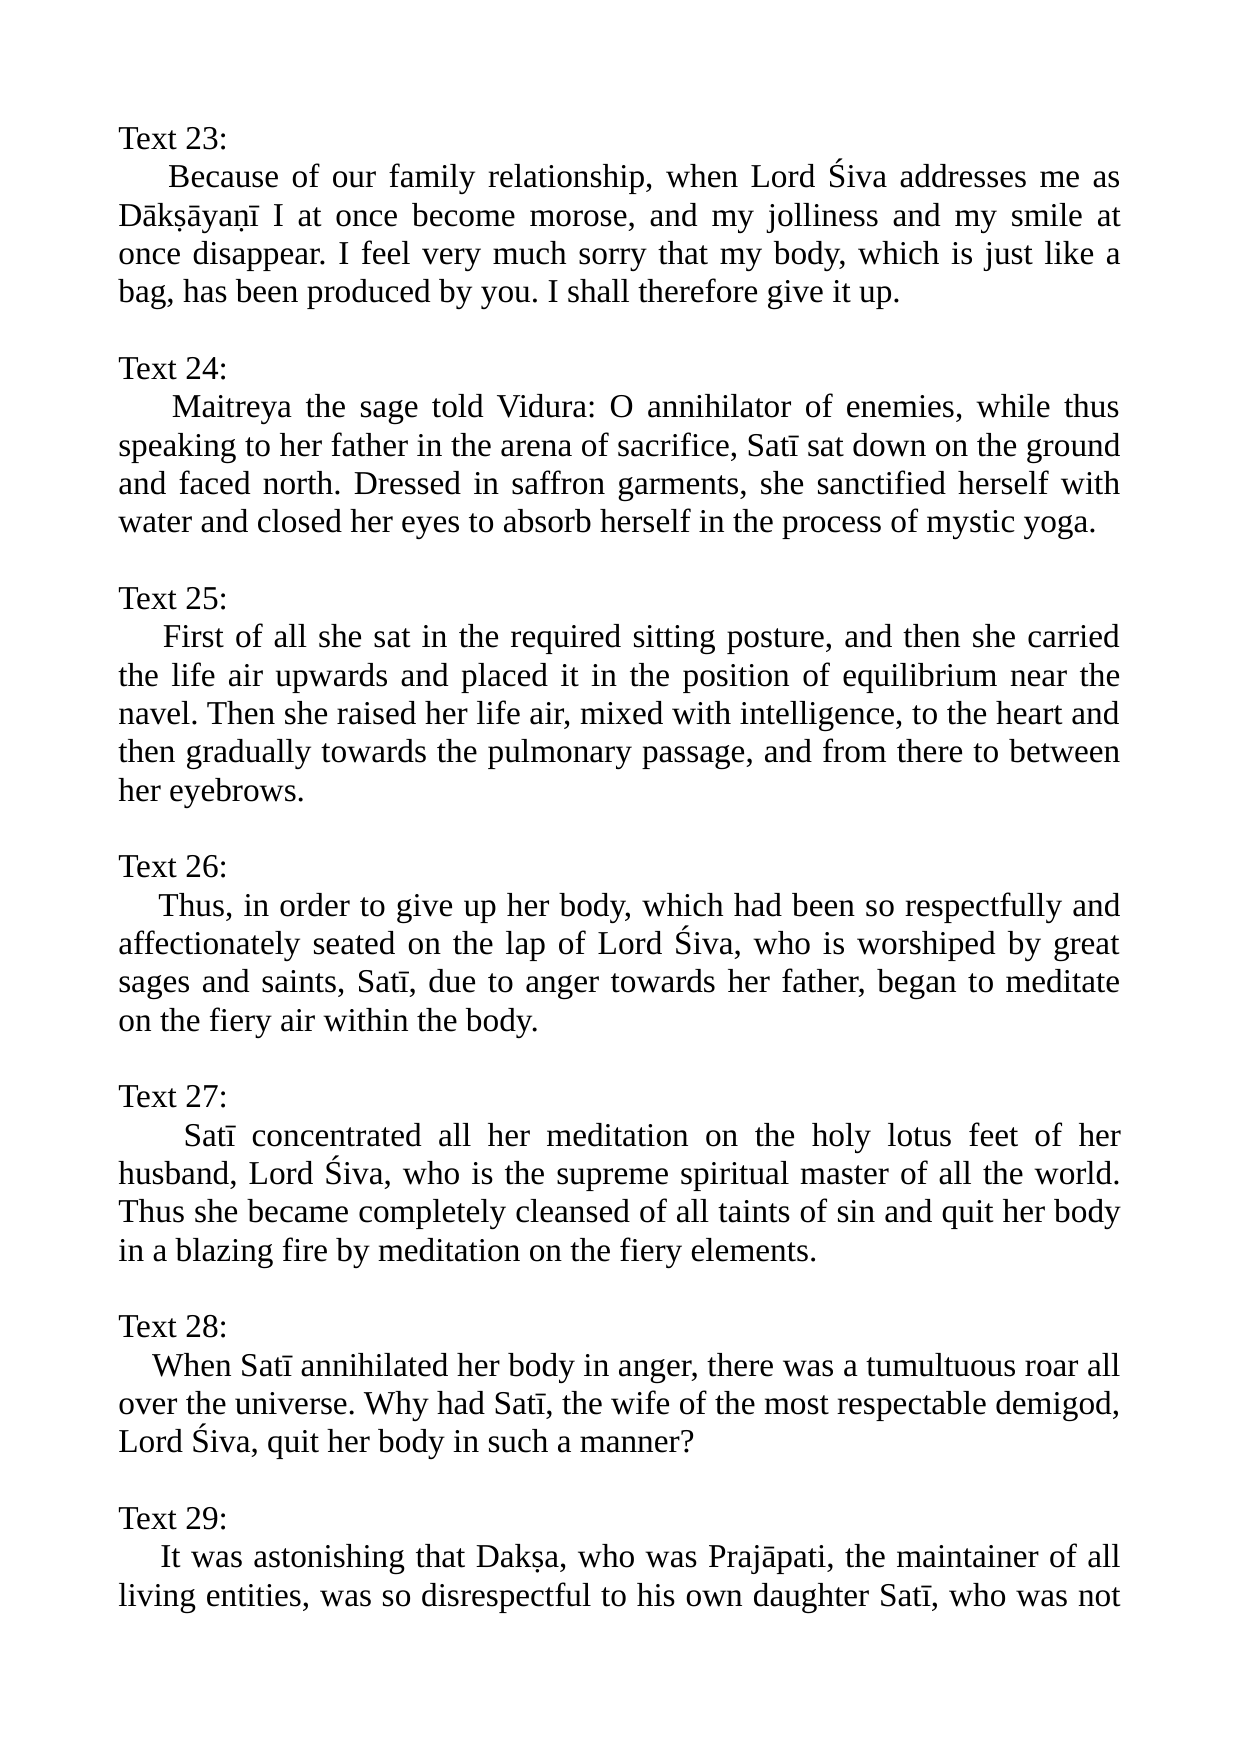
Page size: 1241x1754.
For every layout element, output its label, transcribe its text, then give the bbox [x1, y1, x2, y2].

text Because of our family relationship, when Lord Śiva addresses me as Dākṣāyaṇī I at once become morose, and my jolliness and my smile at once disappear. I feel very much sorry that my body, which is just like a bag, has been produced by you. I shall therefore give it up. [118, 156, 1122, 310]
text Thus, in order to give up her body, which had been so respectfully and affectionately seated on the lap of Lord Śiva, who is worshiped by great sages and saints, Satī, due to anger towards her father, began to meditate on the fiery air within the body. [118, 885, 1122, 1038]
text Text 27: [118, 1076, 1122, 1115]
text Text 23: [118, 118, 1122, 156]
text Text 24: [118, 348, 1122, 386]
text Satī concentrated all her meditation on the holy lotus feet of her husband, Lord Śiva, who is the supreme spiritual master of all the world. Thus she became completely cleansed of all taints of sin and quit her body in a blazing fire by meditation on the fiery elements. [118, 1115, 1122, 1268]
text It was astonishing that Dakṣa, who was Prajāpati, the maintainer of all living entities, was so disrespectful to his own daughter Satī, who was not [118, 1536, 1122, 1613]
text Text 28: [118, 1306, 1122, 1345]
text Text 29: [118, 1498, 1122, 1536]
text First of all she sat in the required sitting posture, and then she carried the life air upwards and placed it in the position of equilibrium near the navel. Then she raised her life air, mixed with intelligence, to the heart and then gradually towards the pulmonary passage, and from there to between her eyebrows. [118, 616, 1122, 808]
text Text 26: [118, 846, 1122, 885]
text When Satī annihilated her body in anger, there was a tumultuous roar all over the universe. Why had Satī, the wife of the most respectable demigod, Lord Śiva, quit her body in such a manner? [118, 1345, 1122, 1460]
text Maitreya the sage told Vidura: O annihilator of enemies, while thus speaking to her father in the arena of sacrifice, Satī sat down on the ground and faced north. Dressed in saffron garments, she sanctified herself with water and closed her eyes to absorb herself in the process of mystic yoga. [118, 386, 1122, 540]
text Text 25: [118, 578, 1122, 616]
